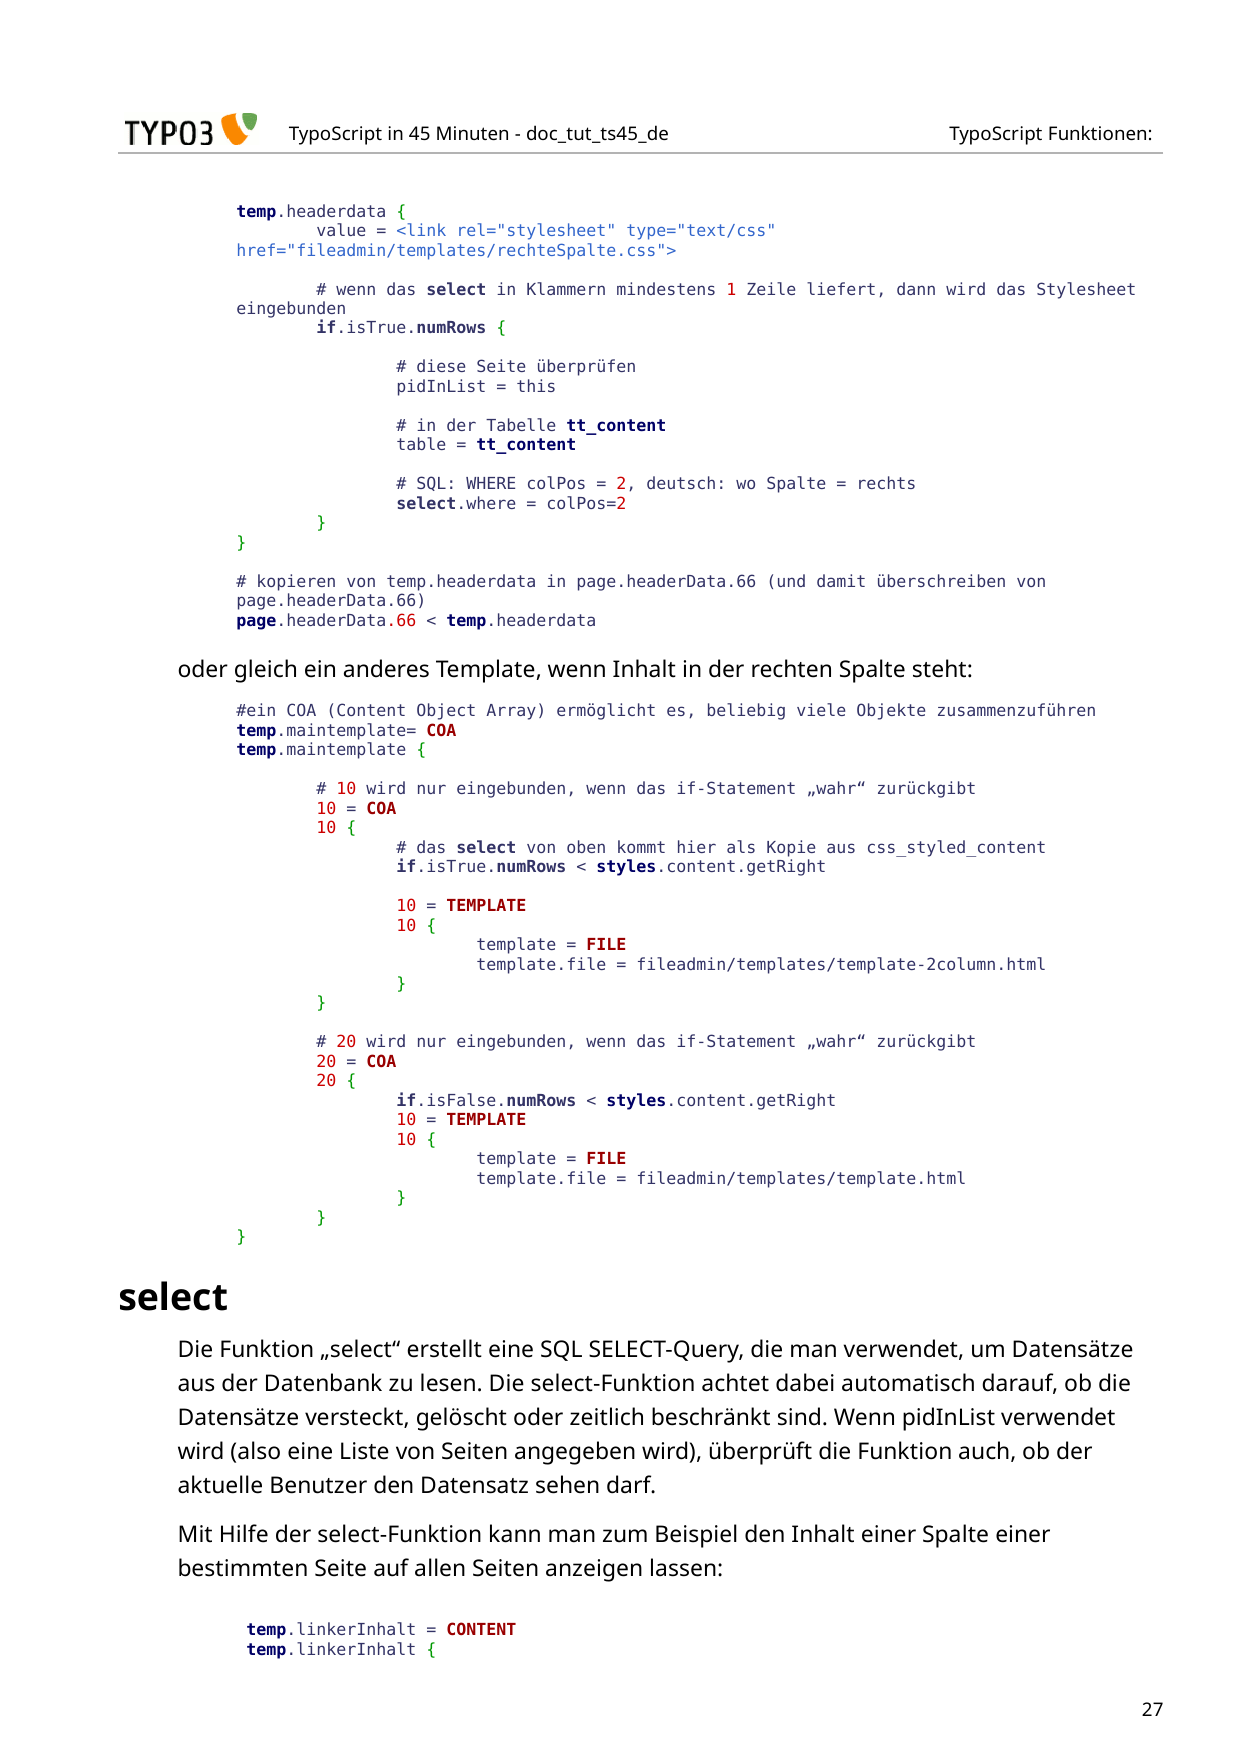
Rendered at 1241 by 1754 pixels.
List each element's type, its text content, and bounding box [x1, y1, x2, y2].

text Mit Hilfe der select-Funktion kann man zum Beispiel den Inhalt einer Spalte einer bestimmten Seite auf allen Seiten anzeigen lassen: [177, 1518, 1163, 1583]
text template.file = fileadmin/templates/template.html [236, 1169, 1163, 1188]
text 10 = TEMPLATE [236, 896, 1163, 916]
text Die Funktion „select“ erstellt eine SQL SELECT-Query, die man verwendet, um Datensätze aus der Datenbank zu lesen. Die select-Funktion achtet dabei automatisch darauf, ob die Datensätze versteckt, gelöscht oder zeitlich beschränkt sind. Wenn pidInList verwendet wird (also eine Liste von Seiten angegeben wird), überprüft die Funktion auch, ob der aktuelle Benutzer den Datensatz sehen darf. [177, 1333, 1163, 1500]
text temp.maintemplate { [236, 740, 1163, 760]
text pidInList = this [236, 377, 1163, 396]
text } [236, 1188, 1163, 1208]
text # wenn das select in Klammern mindestens 1 Zeile liefert, dann wird das Stylesheet eingebunden [236, 279, 1163, 318]
text if.isFalse.numRows < styles.content.getRight [236, 1091, 1163, 1110]
text table = tt_content [236, 435, 1163, 455]
text page.headerData.66 < temp.headerdata [236, 611, 1163, 630]
text temp.linkerInhalt = CONTENT [236, 1620, 1163, 1639]
text # das select von oben kommt hier als Kopie aus css_styled_content [236, 838, 1163, 857]
text 10 = COA [236, 799, 1163, 818]
text # 20 wird nur eingebunden, wenn das if-Statement „wahr“ zurückgibt [236, 1032, 1163, 1052]
text # 10 wird nur eingebunden, wenn das if-Statement „wahr“ zurückgibt [236, 779, 1163, 799]
text } [236, 993, 1163, 1013]
text if.isTrue.numRows { [236, 318, 1163, 338]
text select.where = colPos=2 [236, 494, 1163, 513]
text 10 { [236, 1130, 1163, 1149]
text 20 = COA [236, 1052, 1163, 1071]
text template = FILE [236, 935, 1163, 954]
picture [124, 112, 260, 145]
text #ein COA (Content Object Array) ermöglicht es, beliebig viele Objekte zusammenzuführen [236, 701, 1163, 721]
text # SQL: WHERE colPos = 2, deutsch: wo Spalte = rechts [236, 474, 1163, 494]
text template.file = fileadmin/templates/template-2column.html [236, 954, 1163, 974]
text template = FILE [236, 1149, 1163, 1169]
text # kopieren von temp.headerdata in page.headerData.66 (und damit überschreiben von page.headerData.66) [236, 572, 1163, 611]
text } [236, 513, 1163, 533]
text if.isTrue.numRows < styles.content.getRight [236, 857, 1163, 877]
text temp.maintemplate= COA [236, 721, 1163, 740]
text } [236, 1208, 1163, 1227]
text 10 = TEMPLATE [236, 1110, 1163, 1130]
text 10 { [236, 818, 1163, 838]
text 20 { [236, 1071, 1163, 1091]
text temp.headerdata { [236, 202, 1163, 221]
text temp.linkerInhalt { [236, 1639, 1163, 1659]
text } [236, 974, 1163, 993]
text # diese Seite überprüfen [236, 357, 1163, 377]
text 10 { [236, 916, 1163, 935]
subtitle select [118, 1270, 1163, 1321]
text } [236, 533, 1163, 552]
text } [236, 1227, 1163, 1247]
text oder gleich ein anderes Template, wenn Inhalt in der rechten Spalte steht: [177, 652, 1163, 683]
text value = <link rel="stylesheet" type="text/css" href="fileadmin/templates/rechteSpalte.css"> [236, 221, 1163, 260]
text # in der Tabelle tt_content [236, 416, 1163, 435]
